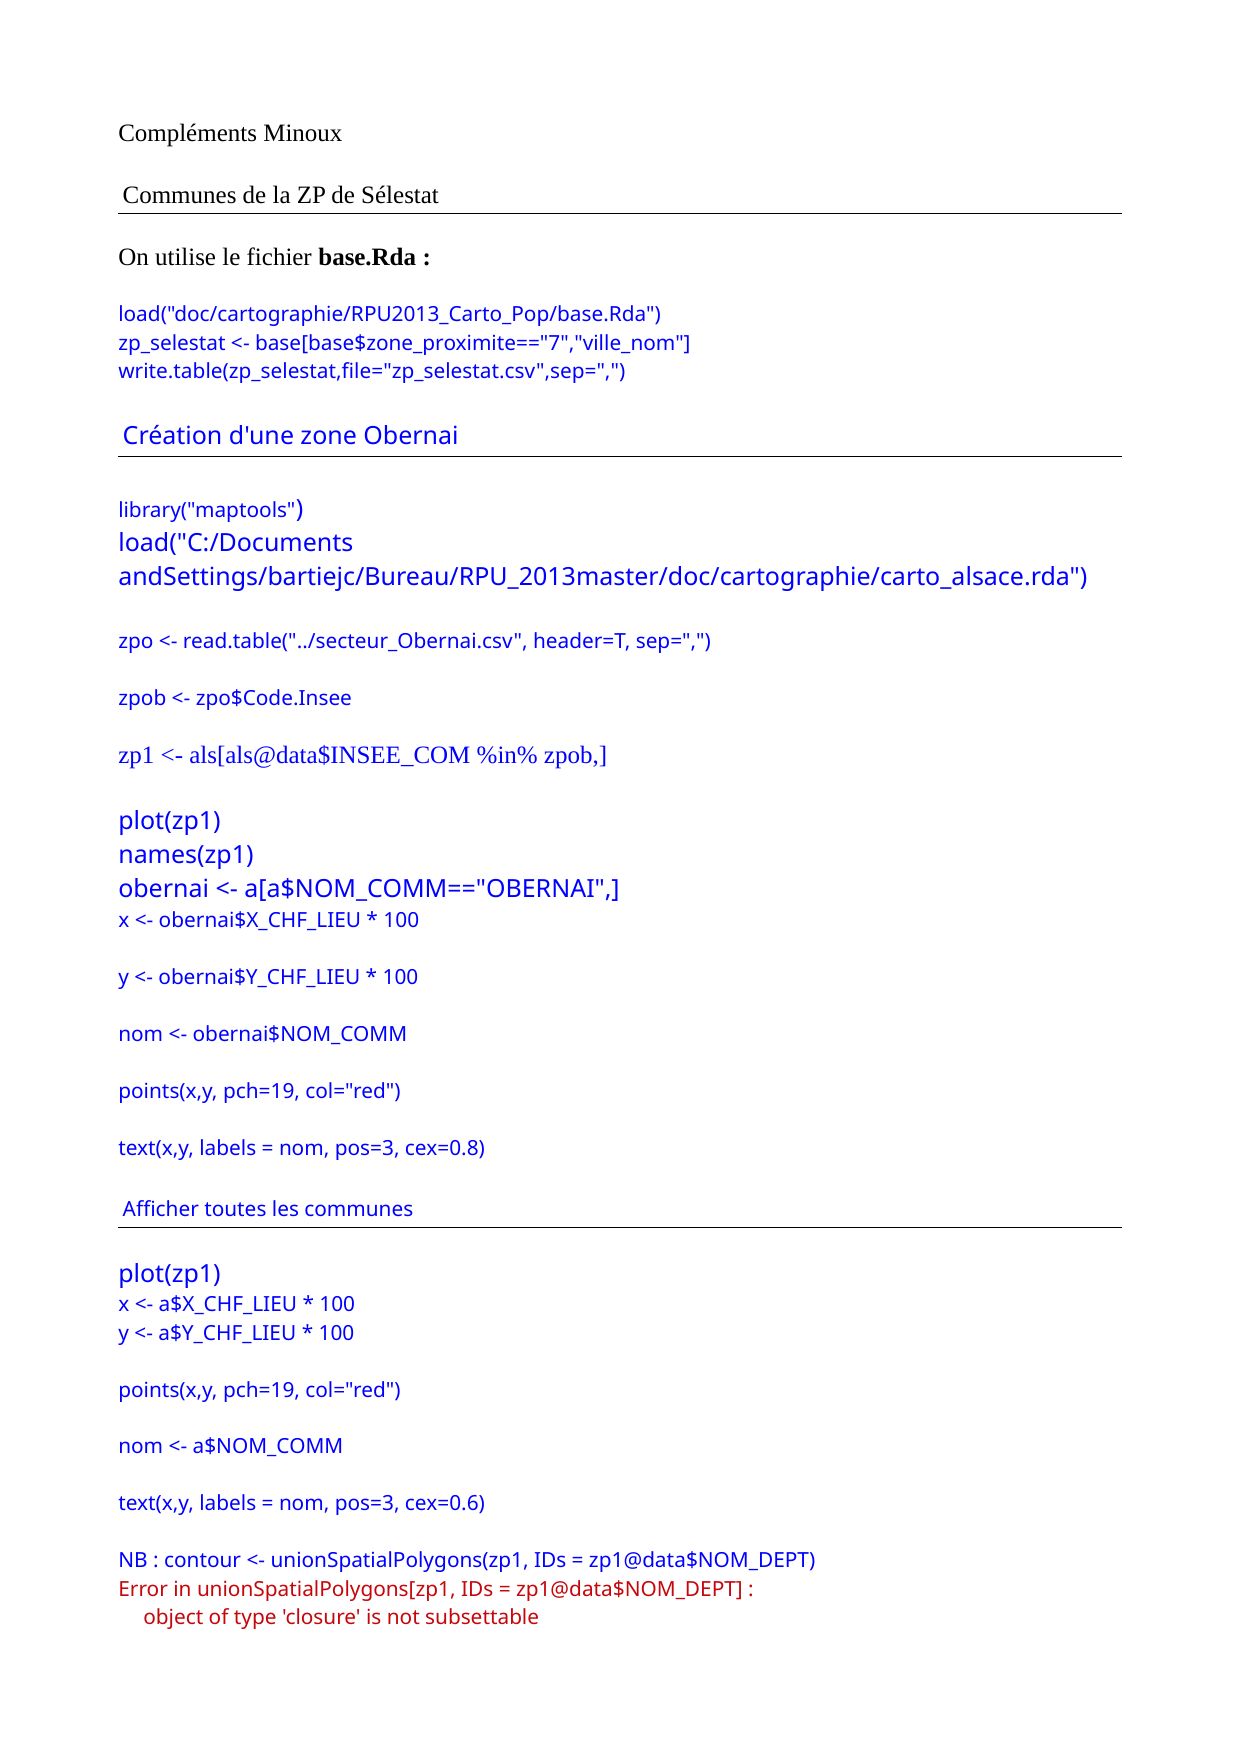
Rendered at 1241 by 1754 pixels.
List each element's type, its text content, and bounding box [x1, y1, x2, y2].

text text(x,y, labels = nom, pos=3, cex=0.6) [118, 1488, 1122, 1517]
text zp1 <- als[als@data$INSEE_COM %in% zpob,] [118, 740, 1122, 769]
text plot(zp1) [118, 1255, 1122, 1289]
text nom <- a$NOM_COMM [118, 1432, 1122, 1460]
text Création d'une zone Obernai [118, 413, 1122, 456]
text load("doc/cartographie/RPU2013_Carto_Pop/base.Rda") [118, 299, 1122, 328]
text names(zp1) [118, 837, 1122, 871]
text plot(zp1) [118, 803, 1122, 837]
text points(x,y, pch=19, col="red") [118, 1076, 1122, 1104]
text x <- a$X_CHF_LIEU * 100 [118, 1289, 1122, 1318]
text y <- obernai$Y_CHF_LIEU * 100 [118, 962, 1122, 991]
text Error in unionSpatialPolygons[zp1, IDs = zp1@data$NOM_DEPT] : [118, 1574, 1122, 1602]
text Communes de la ZP de Sélestat [118, 176, 1122, 213]
text nom <- obernai$NOM_COMM [118, 1019, 1122, 1047]
text load("C:/Documents andSettings/bartiejc/Bureau/RPU_2013master/doc/cartographie/carto_alsace.rda") [118, 524, 1122, 592]
text text(x,y, labels = nom, pos=3, cex=0.8) [118, 1133, 1122, 1161]
text write.table(zp_selestat,file="zp_selestat.csv",sep=",") [118, 356, 1122, 385]
text Compléments Minoux [118, 118, 1122, 147]
text Afficher toutes les communes [118, 1189, 1122, 1227]
text On utilise le fichier base.Rda : [118, 242, 1122, 271]
text obernai <- a[a$NOM_COMM=="OBERNAI",] [118, 871, 1122, 905]
text zpob <- zpo$Code.Insee [118, 683, 1122, 712]
text library("maptools") [118, 490, 1122, 524]
text zp_selestat <- base[base$zone_proximite=="7","ville_nom"] [118, 328, 1122, 356]
text x <- obernai$X_CHF_LIEU * 100 [118, 905, 1122, 934]
text NB : contour <- unionSpatialPolygons(zp1, IDs = zp1@data$NOM_DEPT) [118, 1545, 1122, 1574]
text points(x,y, pch=19, col="red") [118, 1375, 1122, 1403]
text y <- a$Y_CHF_LIEU * 100 [118, 1318, 1122, 1346]
text zpo <- read.table("../secteur_Obernai.csv", header=T, sep=",") [118, 626, 1122, 655]
text object of type 'closure' is not subsettable [118, 1602, 1122, 1631]
